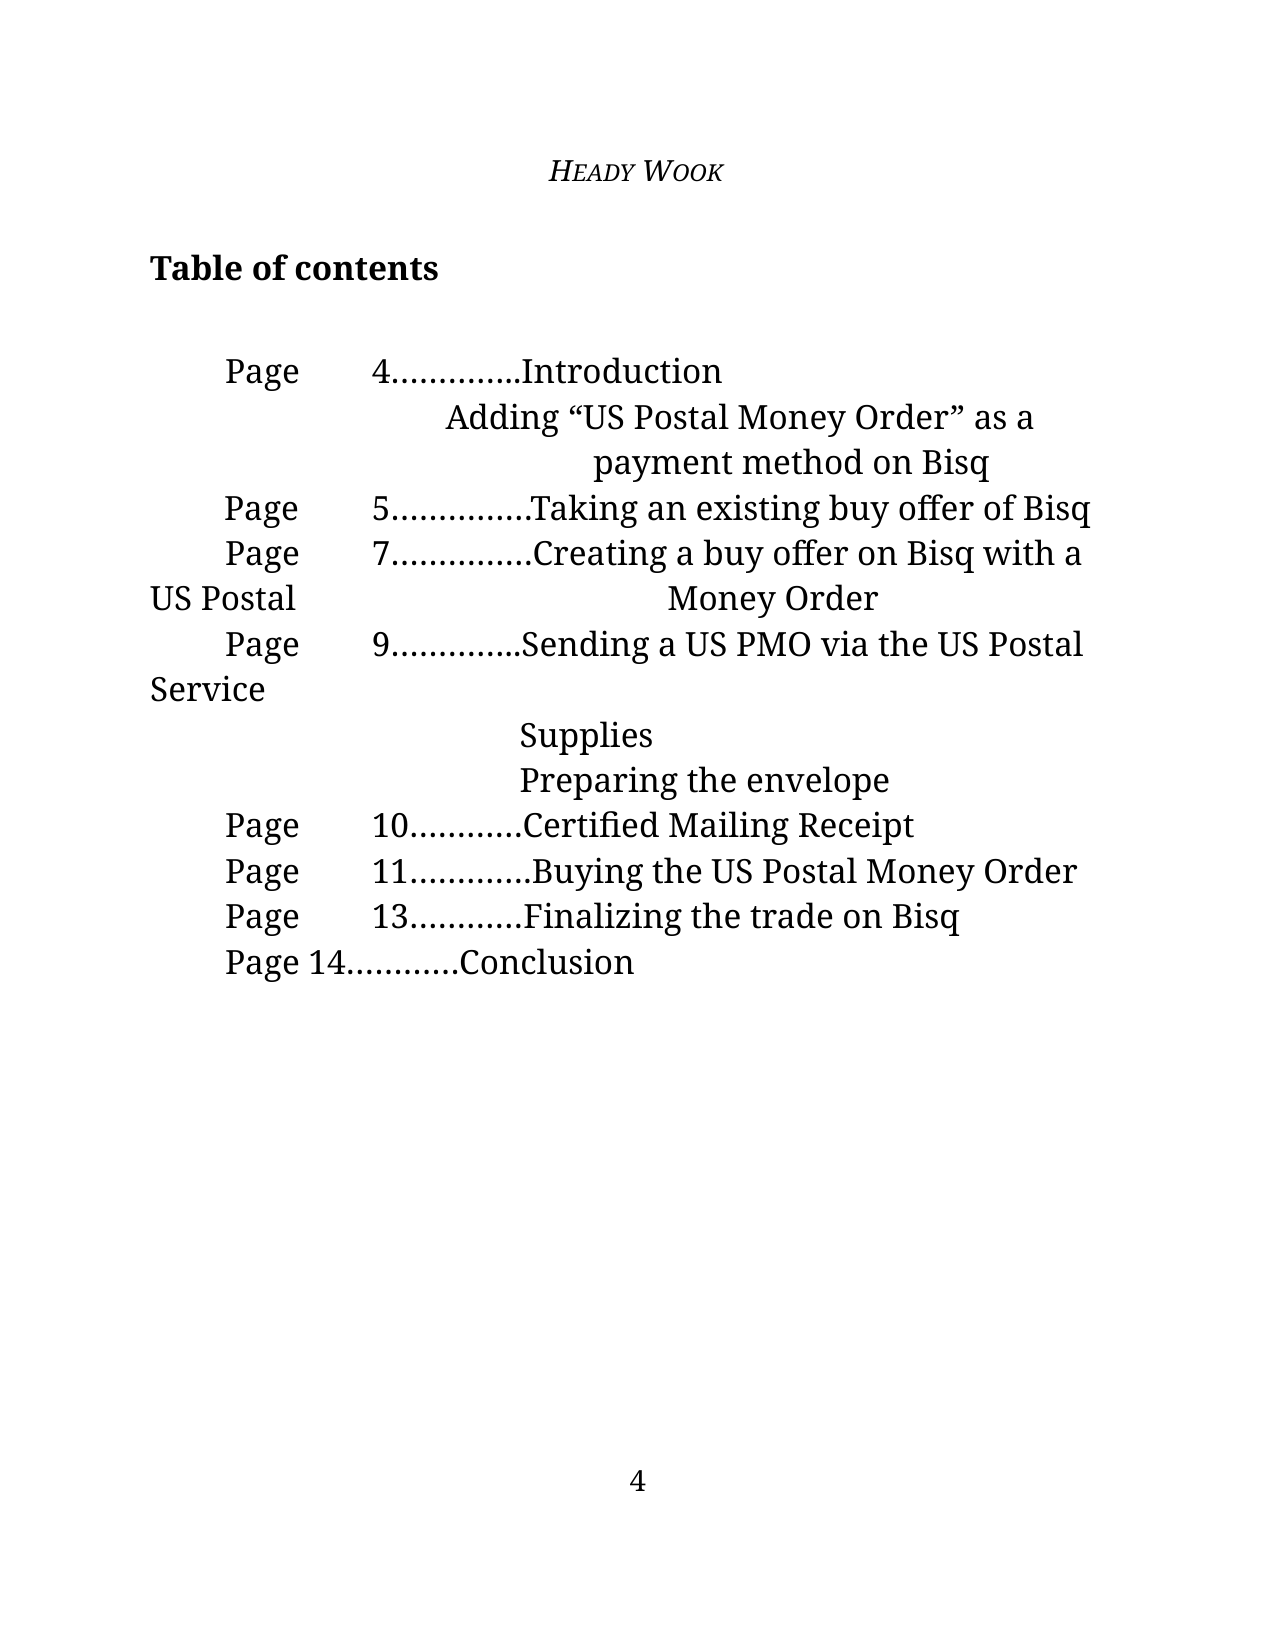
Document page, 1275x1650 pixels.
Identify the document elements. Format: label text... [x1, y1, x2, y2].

text Page 13…………Finalizing the trade on Bisq [150, 893, 1125, 938]
text Page 10…………Certified Mailing Receipt [150, 802, 1125, 848]
text Page 9…………..Sending a US PMO via the US Postal Service [150, 621, 1125, 711]
text Page 5……………Taking an existing buy offer of Bisq [150, 484, 1125, 530]
text Page 7……………Creating a buy offer on Bisq with a US Postal Money Order [150, 530, 1125, 621]
text Adding “US Postal Money Order” as a payment method on Bisq [150, 393, 1125, 484]
text Supplies [150, 711, 1125, 757]
text Preparing the envelope [150, 757, 1125, 802]
text Page 14…………Conclusion [150, 938, 1125, 984]
subtitle Table of contents [150, 245, 1125, 290]
text Page 11………….Buying the US Postal Money Order [150, 848, 1125, 893]
text Page 4…………..Introduction [150, 348, 1125, 393]
